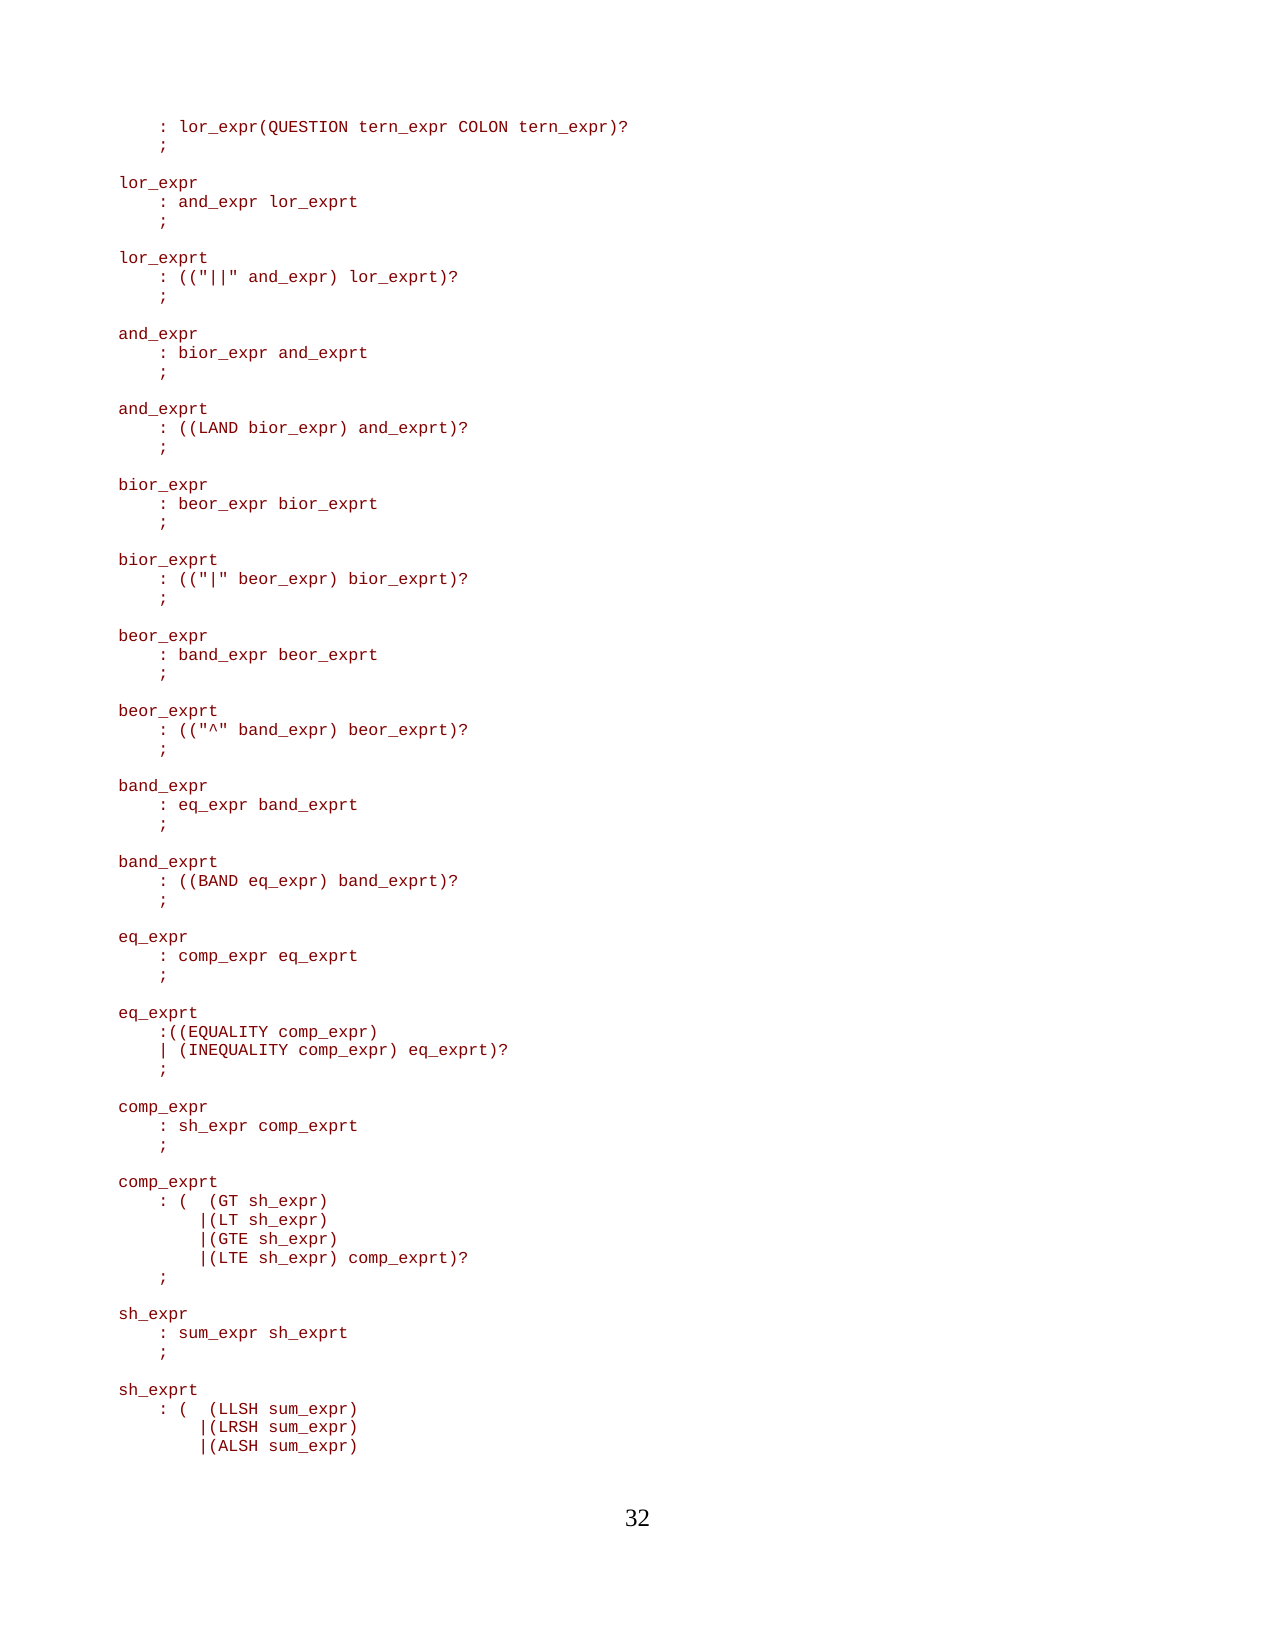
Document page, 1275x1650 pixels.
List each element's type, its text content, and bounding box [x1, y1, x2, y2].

text band_exprt [118, 853, 1157, 872]
text eq_exprt [118, 1004, 1157, 1023]
text : ( (GT sh_expr) [118, 1193, 1157, 1212]
text : sum_expr sh_exprt [118, 1325, 1157, 1344]
text bior_exprt [118, 552, 1157, 571]
text comp_exprt [118, 1174, 1157, 1193]
text ; [118, 514, 1157, 533]
text | (INEQUALITY comp_expr) eq_exprt)? [118, 1042, 1157, 1061]
text ; [118, 740, 1157, 759]
text : sh_expr comp_exprt [118, 1117, 1157, 1136]
text : ( (LLSH sum_expr) [118, 1400, 1157, 1419]
text ; [118, 212, 1157, 231]
text ; [118, 1136, 1157, 1155]
text ; [118, 1268, 1157, 1287]
text |(LRSH sum_expr) [118, 1419, 1157, 1438]
text : (("||" and_expr) lor_exprt)? [118, 269, 1157, 288]
text |(GTE sh_expr) [118, 1231, 1157, 1249]
text beor_exprt [118, 703, 1157, 721]
text comp_expr [118, 1098, 1157, 1117]
text lor_expr [118, 175, 1157, 193]
text |(ALSH sum_expr) [118, 1438, 1157, 1457]
text and_expr [118, 326, 1157, 344]
text sh_exprt [118, 1381, 1157, 1400]
text ; [118, 439, 1157, 457]
text : (("|" beor_expr) bior_exprt)? [118, 571, 1157, 589]
text ; [118, 816, 1157, 834]
text : and_expr lor_exprt [118, 193, 1157, 212]
text : beor_expr bior_exprt [118, 495, 1157, 514]
text ; [118, 1344, 1157, 1362]
text : ((BAND eq_expr) band_exprt)? [118, 872, 1157, 891]
text ; [118, 891, 1157, 910]
text bior_expr [118, 476, 1157, 495]
text eq_expr [118, 929, 1157, 948]
text :((EQUALITY comp_expr) [118, 1023, 1157, 1042]
text : bior_expr and_exprt [118, 344, 1157, 363]
text beor_expr [118, 627, 1157, 646]
text : eq_expr band_exprt [118, 797, 1157, 816]
text ; [118, 665, 1157, 684]
text : lor_expr(QUESTION tern_expr COLON tern_expr)? [118, 118, 1157, 137]
text : ((LAND bior_expr) and_exprt)? [118, 420, 1157, 439]
text |(LT sh_expr) [118, 1212, 1157, 1231]
text ; [118, 288, 1157, 307]
text lor_exprt [118, 250, 1157, 269]
text : (("^" band_expr) beor_exprt)? [118, 721, 1157, 740]
text ; [118, 137, 1157, 156]
text and_exprt [118, 401, 1157, 420]
text band_expr [118, 778, 1157, 797]
text : comp_expr eq_exprt [118, 948, 1157, 967]
text ; [118, 967, 1157, 985]
text ; [118, 589, 1157, 608]
text sh_expr [118, 1306, 1157, 1325]
text |(LTE sh_expr) comp_exprt)? [118, 1249, 1157, 1268]
text ; [118, 1061, 1157, 1080]
text ; [118, 363, 1157, 382]
text : band_expr beor_exprt [118, 646, 1157, 665]
